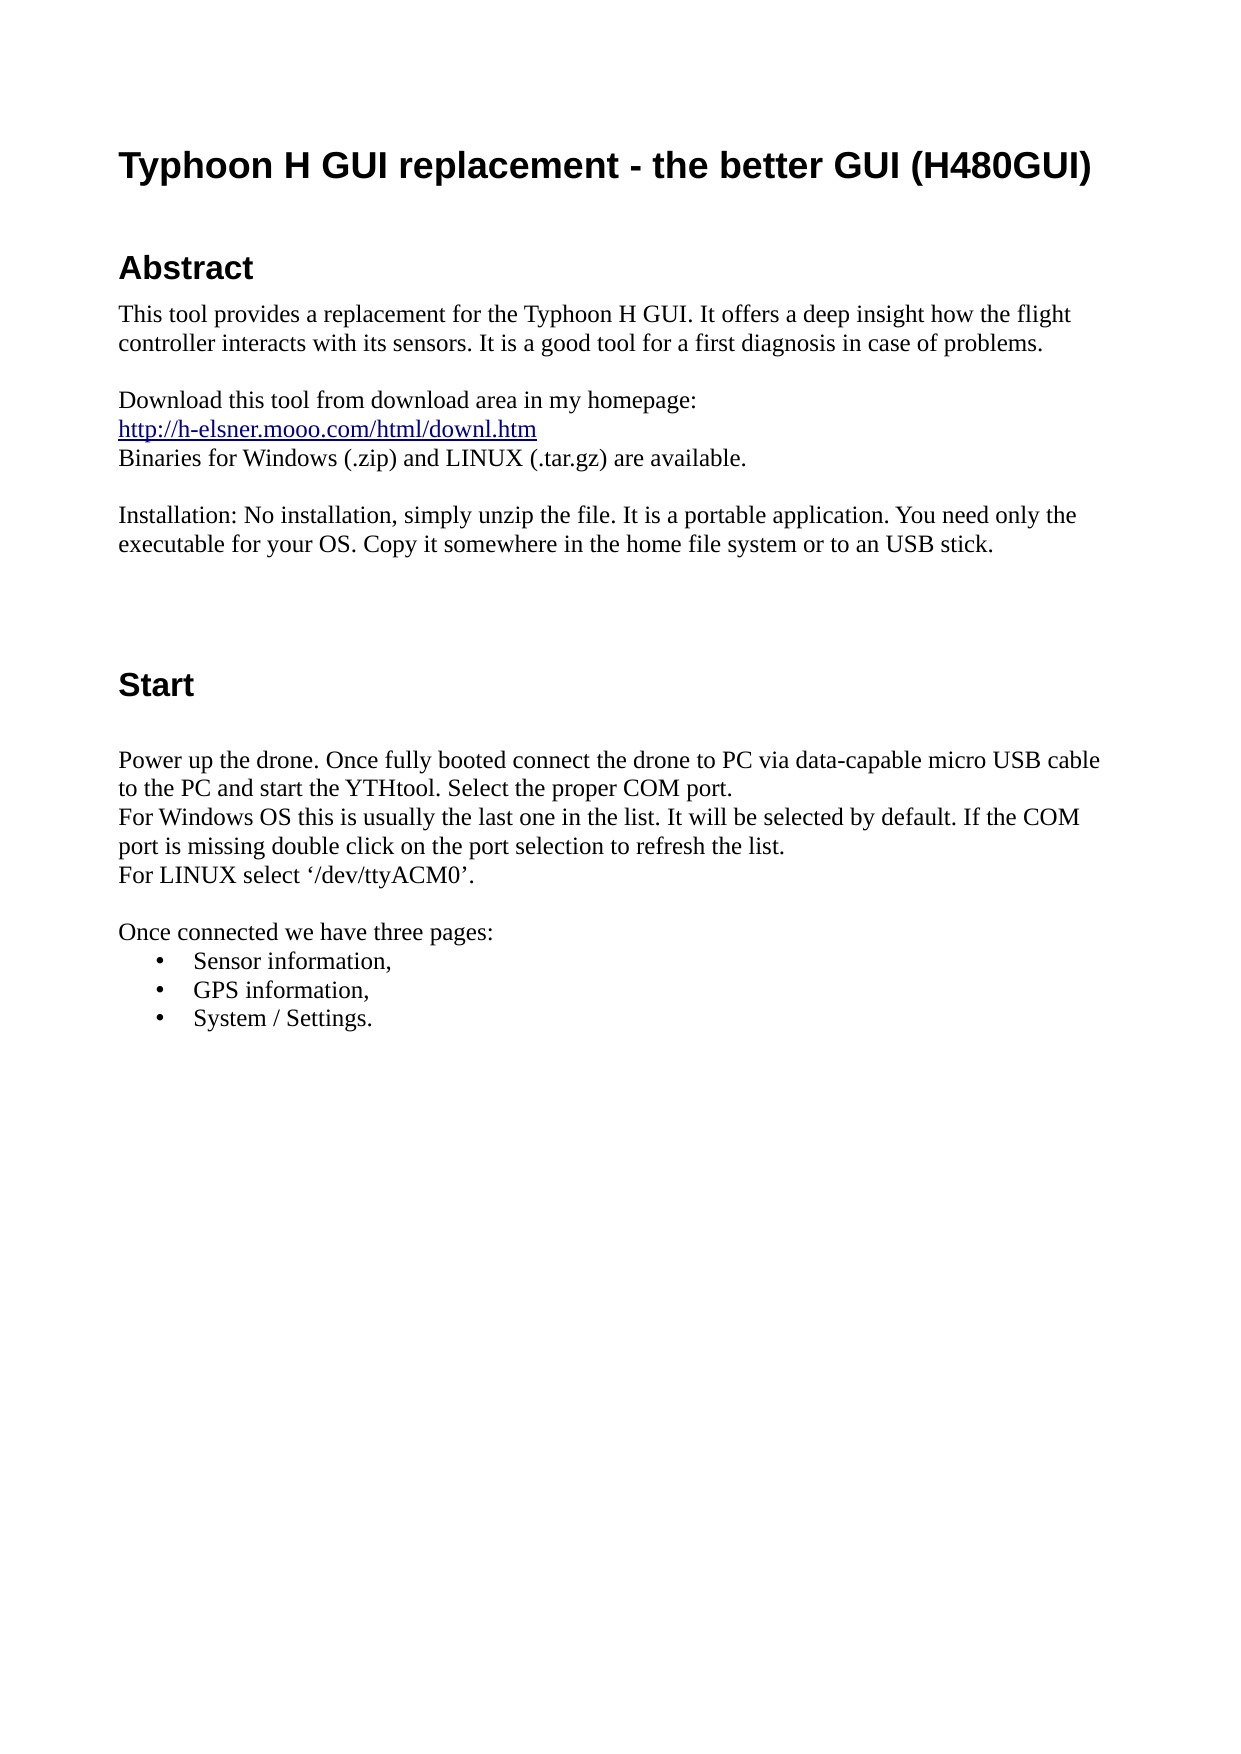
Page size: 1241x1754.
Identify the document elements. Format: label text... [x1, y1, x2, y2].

text Once connected we have three pages: [118, 917, 1122, 946]
list GPS information, [156, 975, 1122, 1003]
subtitle Abstract [118, 248, 1122, 287]
subtitle Typhoon H GUI replacement - the better GUI (H480GUI) [118, 143, 1122, 186]
text For Windows OS this is usually the last one in the list. It will be selected by default. If the COM port is missing double click on the port selection to refresh the list. [118, 802, 1122, 860]
text Download this tool from download area in my homepage: http://h-elsner.mooo.com/html/downl.htm [118, 386, 1122, 443]
subtitle Start [118, 665, 1122, 703]
text This tool provides a replacement for the Typhoon H GUI. It offers a deep insight how the flight controller interacts with its sensors. It is a good tool for a first diagnosis in case of problems. [118, 299, 1122, 357]
text Power up the drone. Once fully booted connect the drone to PC via data-capable micro USB cable to the PC and start the YTHtool. Select the proper COM port. [118, 745, 1122, 802]
list Sensor information, [156, 946, 1122, 975]
text For LINUX select ‘/dev/ttyACM0’. [118, 860, 1122, 888]
text Installation: No installation, simply unzip the file. It is a portable application. You need only the executable for your OS. Copy it somewhere in the home file system or to an USB stick. [118, 501, 1122, 558]
list System / Settings. [156, 1003, 1122, 1032]
text Binaries for Windows (.zip) and LINUX (.tar.gz) are available. [118, 443, 1122, 472]
